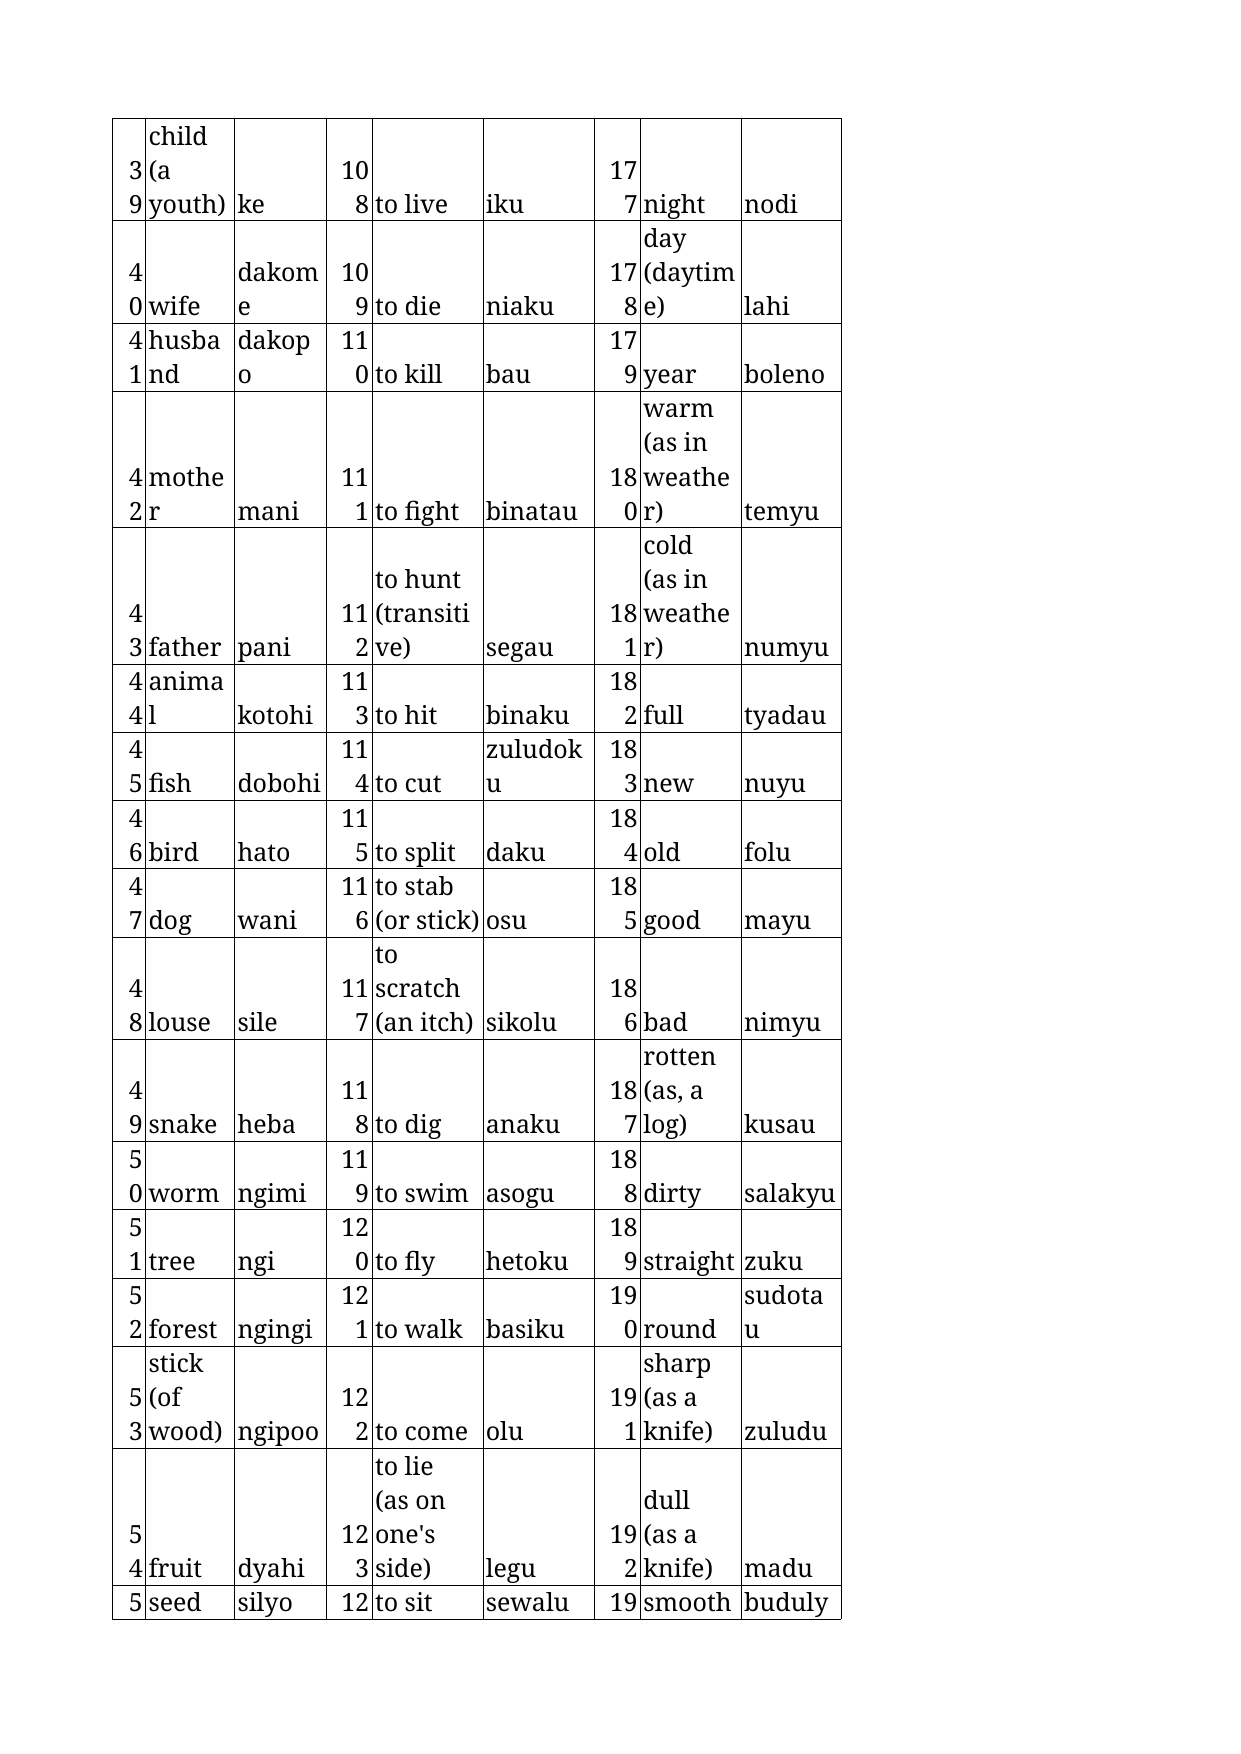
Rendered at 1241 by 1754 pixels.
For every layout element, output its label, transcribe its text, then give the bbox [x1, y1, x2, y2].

table_cell basiku [484, 1279, 594, 1346]
table_cell bird [146, 801, 234, 868]
table_cell 120 [327, 1210, 372, 1278]
table_cell 47 [113, 869, 145, 937]
table_cell new [641, 733, 741, 800]
table_cell 113 [327, 665, 372, 732]
table_cell nuyu [742, 733, 841, 800]
table_cell to hit [373, 665, 483, 732]
table_cell kusau [742, 1040, 841, 1141]
table_cell to split [373, 801, 483, 868]
table_cell nodi [742, 119, 841, 220]
table_cell boleno [742, 324, 841, 391]
table_cell hetoku [484, 1210, 594, 1278]
table_cell 49 [113, 1040, 145, 1141]
table_cell to dig [373, 1040, 483, 1141]
table_cell hato [235, 801, 326, 868]
table_cell 182 [595, 665, 640, 732]
table_cell rotten (as, a log) [641, 1040, 741, 1141]
table_cell 111 [327, 392, 372, 527]
table_cell to scratch (an itch) [373, 938, 483, 1039]
table_cell 187 [595, 1040, 640, 1141]
table_cell 42 [113, 392, 145, 527]
table_cell 44 [113, 665, 145, 732]
table_cell 12 [327, 1586, 372, 1619]
table_cell 39 [113, 119, 145, 220]
table_cell warm (as in weather) [641, 392, 741, 527]
table_cell 40 [113, 221, 145, 323]
table_cell daku [484, 801, 594, 868]
table_cell 191 [595, 1347, 640, 1448]
table_cell 115 [327, 801, 372, 868]
table_cell 108 [327, 119, 372, 220]
table_cell 112 [327, 528, 372, 664]
table_cell 118 [327, 1040, 372, 1141]
table_cell full [641, 665, 741, 732]
table_cell 189 [595, 1210, 640, 1278]
table_cell stick (of wood) [146, 1347, 234, 1448]
table_cell ngingi [235, 1279, 326, 1346]
table_cell 185 [595, 869, 640, 937]
table_cell 5 [113, 1586, 145, 1619]
table_cell wife [146, 221, 234, 323]
table_cell sudotau [742, 1279, 841, 1346]
table_cell dyahi [235, 1449, 326, 1584]
table_cell folu [742, 801, 841, 868]
table_cell 51 [113, 1210, 145, 1278]
table_cell bau [484, 324, 594, 391]
table_cell seed [146, 1586, 234, 1619]
table_cell cold (as in weather) [641, 528, 741, 664]
table_cell bad [641, 938, 741, 1039]
table_cell 116 [327, 869, 372, 937]
table_cell ngi [235, 1210, 326, 1278]
table_cell zuludu [742, 1347, 841, 1448]
table_cell pani [235, 528, 326, 664]
table_cell niaku [484, 221, 594, 323]
table_cell husband [146, 324, 234, 391]
table_cell 179 [595, 324, 640, 391]
table_cell asogu [484, 1142, 594, 1209]
table_cell sharp (as a knife) [641, 1347, 741, 1448]
table_cell fruit [146, 1449, 234, 1584]
table_cell to walk [373, 1279, 483, 1346]
table_cell kotohi [235, 665, 326, 732]
table_cell 117 [327, 938, 372, 1039]
table_cell legu [484, 1449, 594, 1584]
table_cell anaku [484, 1040, 594, 1141]
table_cell snake [146, 1040, 234, 1141]
table_cell 121 [327, 1279, 372, 1346]
table_cell dakopo [235, 324, 326, 391]
table_cell 183 [595, 733, 640, 800]
table_cell 53 [113, 1347, 145, 1448]
table_cell straight [641, 1210, 741, 1278]
table_cell buduly [742, 1586, 841, 1619]
table_cell binaku [484, 665, 594, 732]
table_cell to lie (as on one's side) [373, 1449, 483, 1584]
table_cell zuludoku [484, 733, 594, 800]
table_cell to sit [373, 1586, 483, 1619]
table_cell to kill [373, 324, 483, 391]
table_cell to live [373, 119, 483, 220]
table_cell olu [484, 1347, 594, 1448]
table_cell ngimi [235, 1142, 326, 1209]
table_cell round [641, 1279, 741, 1346]
table_cell animal [146, 665, 234, 732]
table_cell osu [484, 869, 594, 937]
table_cell 52 [113, 1279, 145, 1346]
table_cell fish [146, 733, 234, 800]
table_cell 41 [113, 324, 145, 391]
table_cell 123 [327, 1449, 372, 1584]
table_cell 119 [327, 1142, 372, 1209]
table_cell 180 [595, 392, 640, 527]
table_cell 190 [595, 1279, 640, 1346]
table_cell nimyu [742, 938, 841, 1039]
table_cell 19 [595, 1586, 640, 1619]
table_cell mother [146, 392, 234, 527]
table_cell 177 [595, 119, 640, 220]
table_cell ke [235, 119, 326, 220]
table_cell 186 [595, 938, 640, 1039]
table_cell temyu [742, 392, 841, 527]
table_cell 181 [595, 528, 640, 664]
table_cell 110 [327, 324, 372, 391]
table_cell silyo [235, 1586, 326, 1619]
table_cell to die [373, 221, 483, 323]
table_cell father [146, 528, 234, 664]
table_cell louse [146, 938, 234, 1039]
table_cell good [641, 869, 741, 937]
table_cell 45 [113, 733, 145, 800]
table_cell forest [146, 1279, 234, 1346]
table_cell dirty [641, 1142, 741, 1209]
table_cell 192 [595, 1449, 640, 1584]
table_cell child (a youth) [146, 119, 234, 220]
table_cell 114 [327, 733, 372, 800]
table_cell old [641, 801, 741, 868]
table_cell segau [484, 528, 594, 664]
table_cell 50 [113, 1142, 145, 1209]
table_cell dobohi [235, 733, 326, 800]
table_cell 48 [113, 938, 145, 1039]
table_cell numyu [742, 528, 841, 664]
table_cell ngipoo [235, 1347, 326, 1448]
table_cell 46 [113, 801, 145, 868]
table_cell mayu [742, 869, 841, 937]
table_cell wani [235, 869, 326, 937]
table_cell binatau [484, 392, 594, 527]
table_cell iku [484, 119, 594, 220]
table_cell to stab (or stick) [373, 869, 483, 937]
table_cell sewalu [484, 1586, 594, 1619]
table_cell dakome [235, 221, 326, 323]
table_cell 109 [327, 221, 372, 323]
table_cell to hunt (transitive) [373, 528, 483, 664]
table_cell madu [742, 1449, 841, 1584]
table_cell to swim [373, 1142, 483, 1209]
table_cell to come [373, 1347, 483, 1448]
table_cell 184 [595, 801, 640, 868]
table_cell 122 [327, 1347, 372, 1448]
table_cell tree [146, 1210, 234, 1278]
table_cell mani [235, 392, 326, 527]
table_cell zuku [742, 1210, 841, 1278]
table_cell to fly [373, 1210, 483, 1278]
table_cell dog [146, 869, 234, 937]
table_cell sikolu [484, 938, 594, 1039]
table_cell day (daytime) [641, 221, 741, 323]
table_cell 188 [595, 1142, 640, 1209]
table_cell lahi [742, 221, 841, 323]
table_cell tyadau [742, 665, 841, 732]
table_cell 178 [595, 221, 640, 323]
table_cell 43 [113, 528, 145, 664]
table_cell night [641, 119, 741, 220]
table_cell smooth [641, 1586, 741, 1619]
table_cell to cut [373, 733, 483, 800]
table_cell to fight [373, 392, 483, 527]
table_cell worm [146, 1142, 234, 1209]
table_cell sile [235, 938, 326, 1039]
table_cell heba [235, 1040, 326, 1141]
table_cell year [641, 324, 741, 391]
table_cell dull (as a knife) [641, 1449, 741, 1584]
table_cell 54 [113, 1449, 145, 1584]
table_cell salakyu [742, 1142, 841, 1209]
